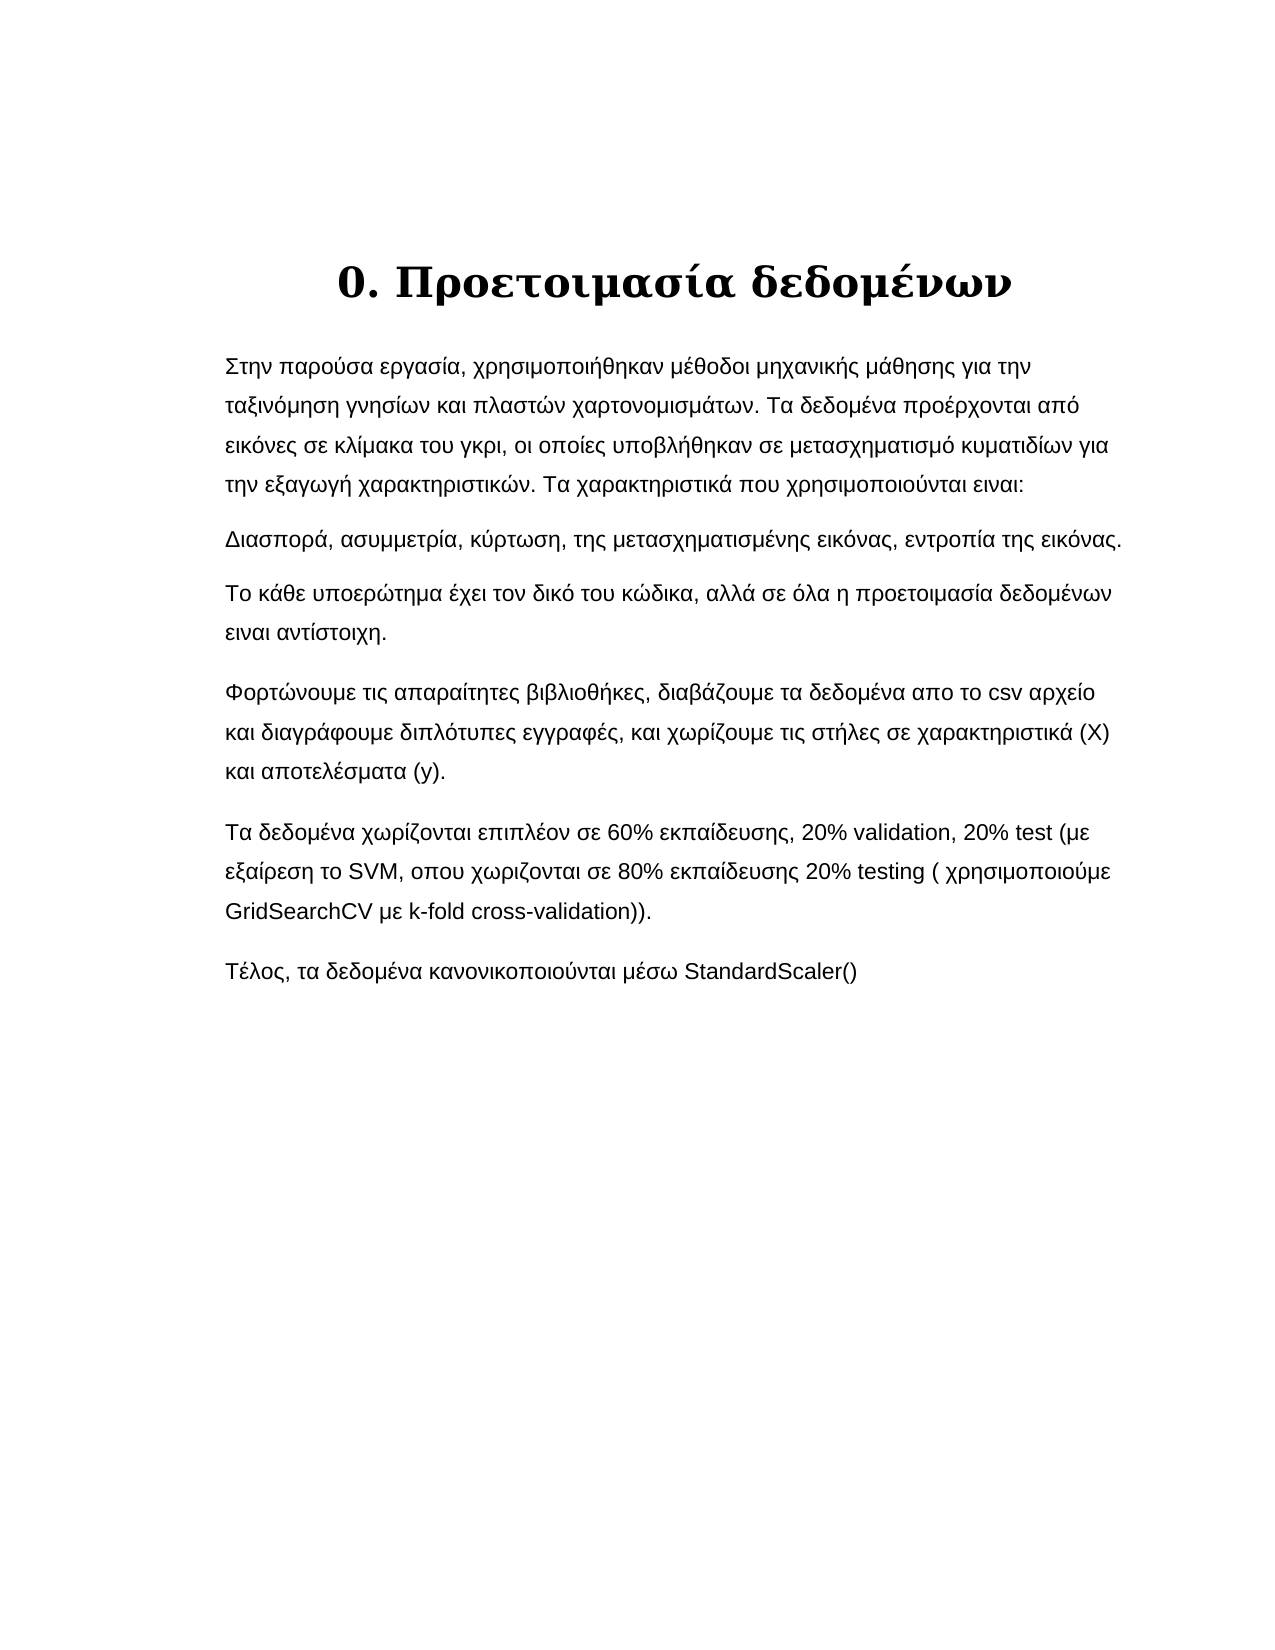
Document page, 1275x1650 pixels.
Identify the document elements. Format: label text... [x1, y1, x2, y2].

text Φορτώνουμε τις απαραίτητες βιβλιοθήκες, διαβάζουμε τα δεδομένα απο το csv αρχείο και διαγράφουμε διπλότυπες εγγραφές, και χωρίζουμε τις στήλες σε χαρακτηριστικά (Χ) και αποτελέσματα (y). [225, 679, 1125, 785]
text Τέλος, τα δεδομένα κανονικοποιούνται μέσω StandardScaler() [225, 958, 1125, 984]
text Τα δεδομένα χωρίζονται επιπλέον σε 60% εκπαίδευσης, 20% validation, 20% test (με εξαίρεση το SVM, οπου χωριζονται σε 80% εκπαίδευσης 20% testing ( χρησιμοποιούμε GridSearchCV με k-fold cross-validation)). [225, 819, 1125, 924]
list 0. Προετοιμασία δεδομένων [187, 259, 1125, 308]
text Διασπορά, ασυμμετρία, κύρτωση, της μετασχηματισμένης εικόνας, εντροπία της εικόνας. [225, 526, 1125, 552]
text Το κάθε υποερώτημα έχει τον δικό του κώδικα, αλλά σε όλα η προετοιμασία δεδομένων ειναι αντίστοιχη. [225, 579, 1125, 645]
text Στην παρούσα εργασία, χρησιμοποιήθηκαν μέθοδοι μηχανικής μάθησης για την ταξινόμηση γνησίων και πλαστών χαρτονομισμάτων. Τα δεδομένα προέρχονται από εικόνες σε κλίμακα του γκρι, οι οποίες υποβλήθηκαν σε μετασχηματισμό κυματιδίων για την εξαγωγή χαρακτηριστικών. Τα χαρακτηριστικά που χρησιμοποιούνται ειναι: [225, 353, 1125, 498]
